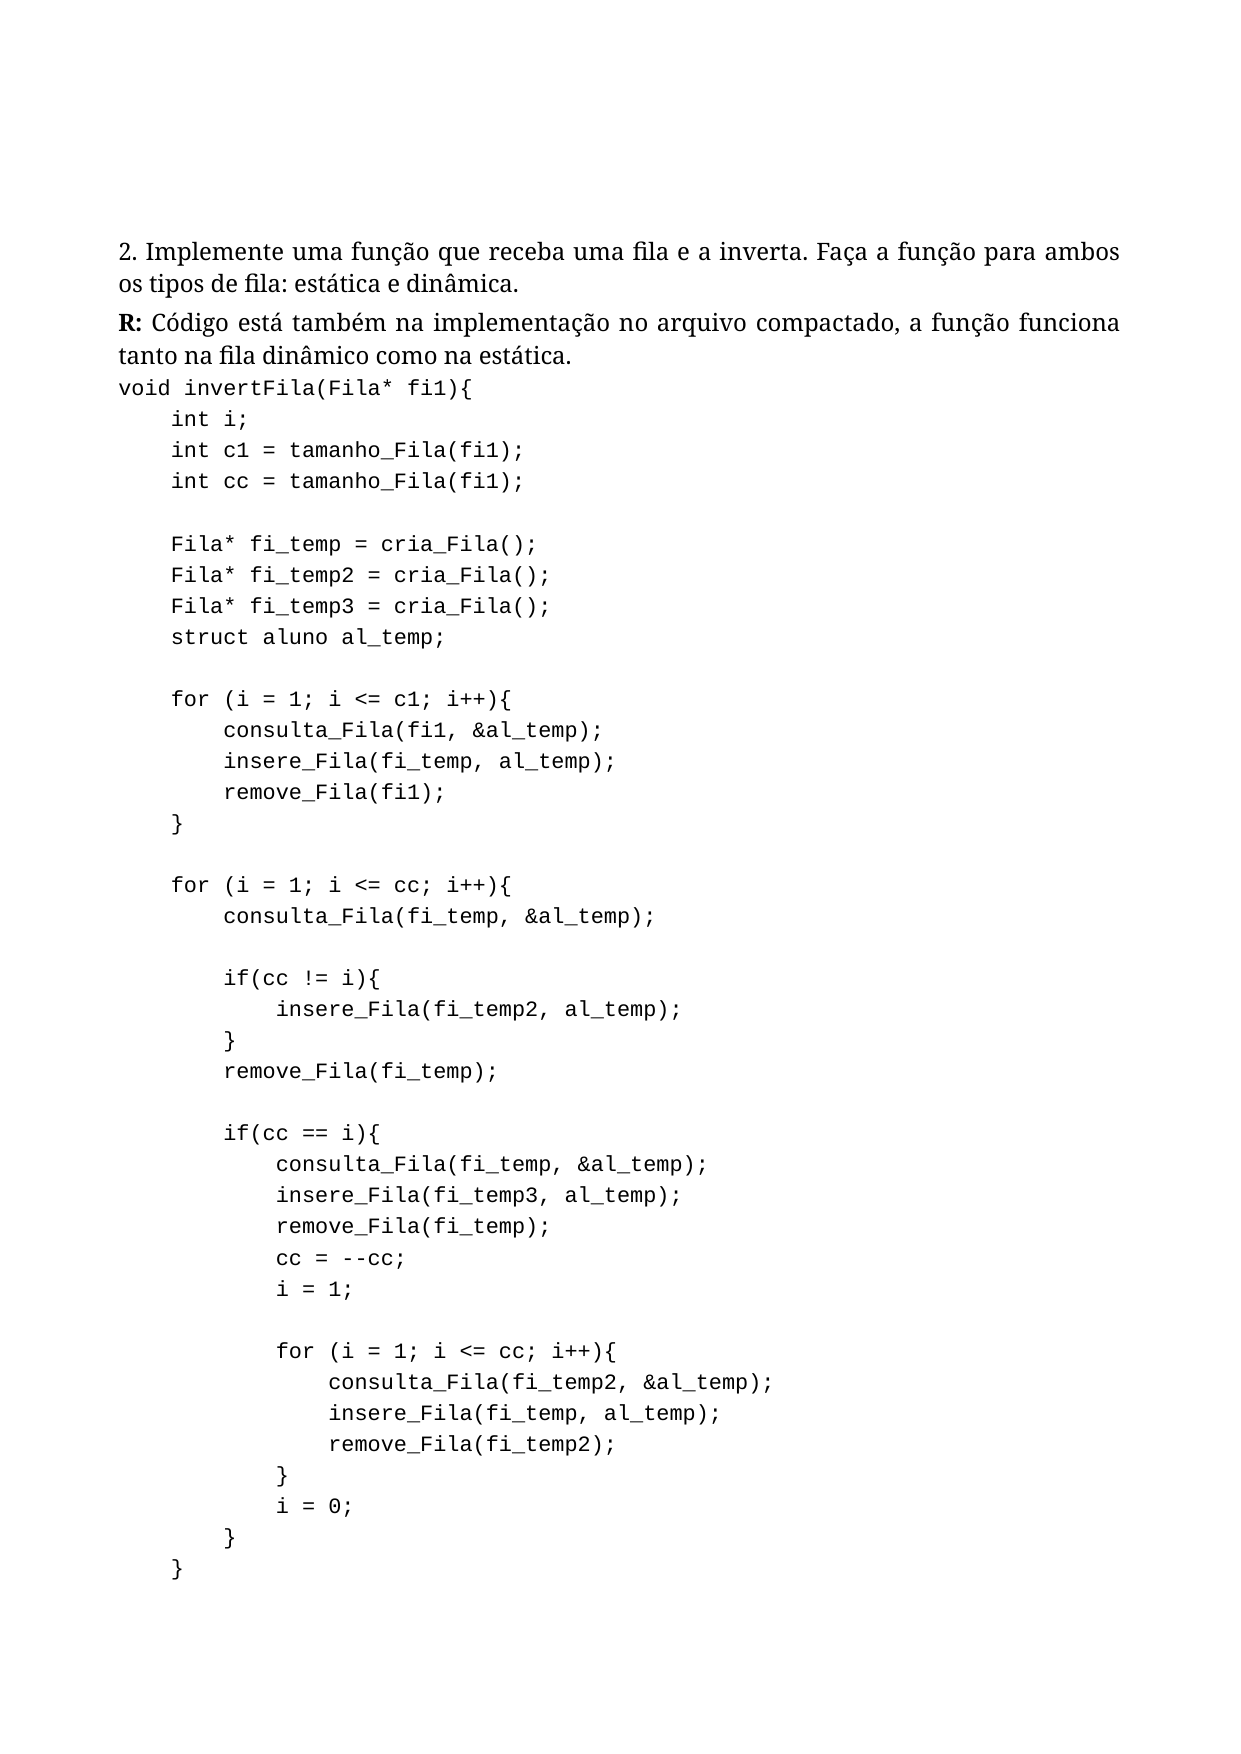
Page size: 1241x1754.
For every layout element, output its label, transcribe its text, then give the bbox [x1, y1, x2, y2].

text remove_Fila(fi_temp); [118, 1061, 1122, 1085]
text for (i = 1; i <= c1; i++){ [118, 688, 1122, 713]
text struct aluno al_temp; [118, 626, 1122, 651]
text for (i = 1; i <= cc; i++){ [118, 1340, 1122, 1365]
text if(cc != i){ [118, 967, 1122, 992]
text insere_Fila(fi_temp, al_temp); [118, 750, 1122, 775]
text Fila* fi_temp2 = cria_Fila(); [118, 564, 1122, 589]
text insere_Fila(fi_temp2, al_temp); [118, 998, 1122, 1023]
text remove_Fila(fi_temp2); [118, 1433, 1122, 1458]
text int cc = tamanho_Fila(fi1); [118, 471, 1122, 496]
text remove_Fila(fi1); [118, 781, 1122, 806]
text consulta_Fila(fi_temp, &al_temp); [118, 905, 1122, 930]
text for (i = 1; i <= cc; i++){ [118, 874, 1122, 899]
text } [118, 1029, 1122, 1054]
text } [118, 1557, 1122, 1582]
text consulta_Fila(fi_temp2, &al_temp); [118, 1371, 1122, 1396]
text insere_Fila(fi_temp, al_temp); [118, 1402, 1122, 1427]
text Fila* fi_temp = cria_Fila(); [118, 533, 1122, 558]
text } [118, 812, 1122, 837]
text insere_Fila(fi_temp3, al_temp); [118, 1185, 1122, 1209]
text int i; [118, 409, 1122, 433]
text R: Código está também na implementação no arquivo compactado, a função funciona tanto na fila dinâmico como na estática. [118, 306, 1122, 371]
text int c1 = tamanho_Fila(fi1); [118, 440, 1122, 464]
text remove_Fila(fi_temp); [118, 1216, 1122, 1241]
text 2. Implemente uma função que receba uma fila e a inverta. Faça a função para ambos os tipos de fila: estática e dinâmica. [118, 235, 1122, 300]
text i = 0; [118, 1495, 1122, 1520]
text } [118, 1526, 1122, 1551]
text Fila* fi_temp3 = cria_Fila(); [118, 595, 1122, 620]
text cc = --cc; [118, 1247, 1122, 1272]
text void invertFila(Fila* fi1){ [118, 378, 1122, 402]
text consulta_Fila(fi_temp, &al_temp); [118, 1154, 1122, 1178]
text if(cc == i){ [118, 1123, 1122, 1147]
text i = 1; [118, 1278, 1122, 1303]
text consulta_Fila(fi1, &al_temp); [118, 719, 1122, 744]
text } [118, 1464, 1122, 1489]
